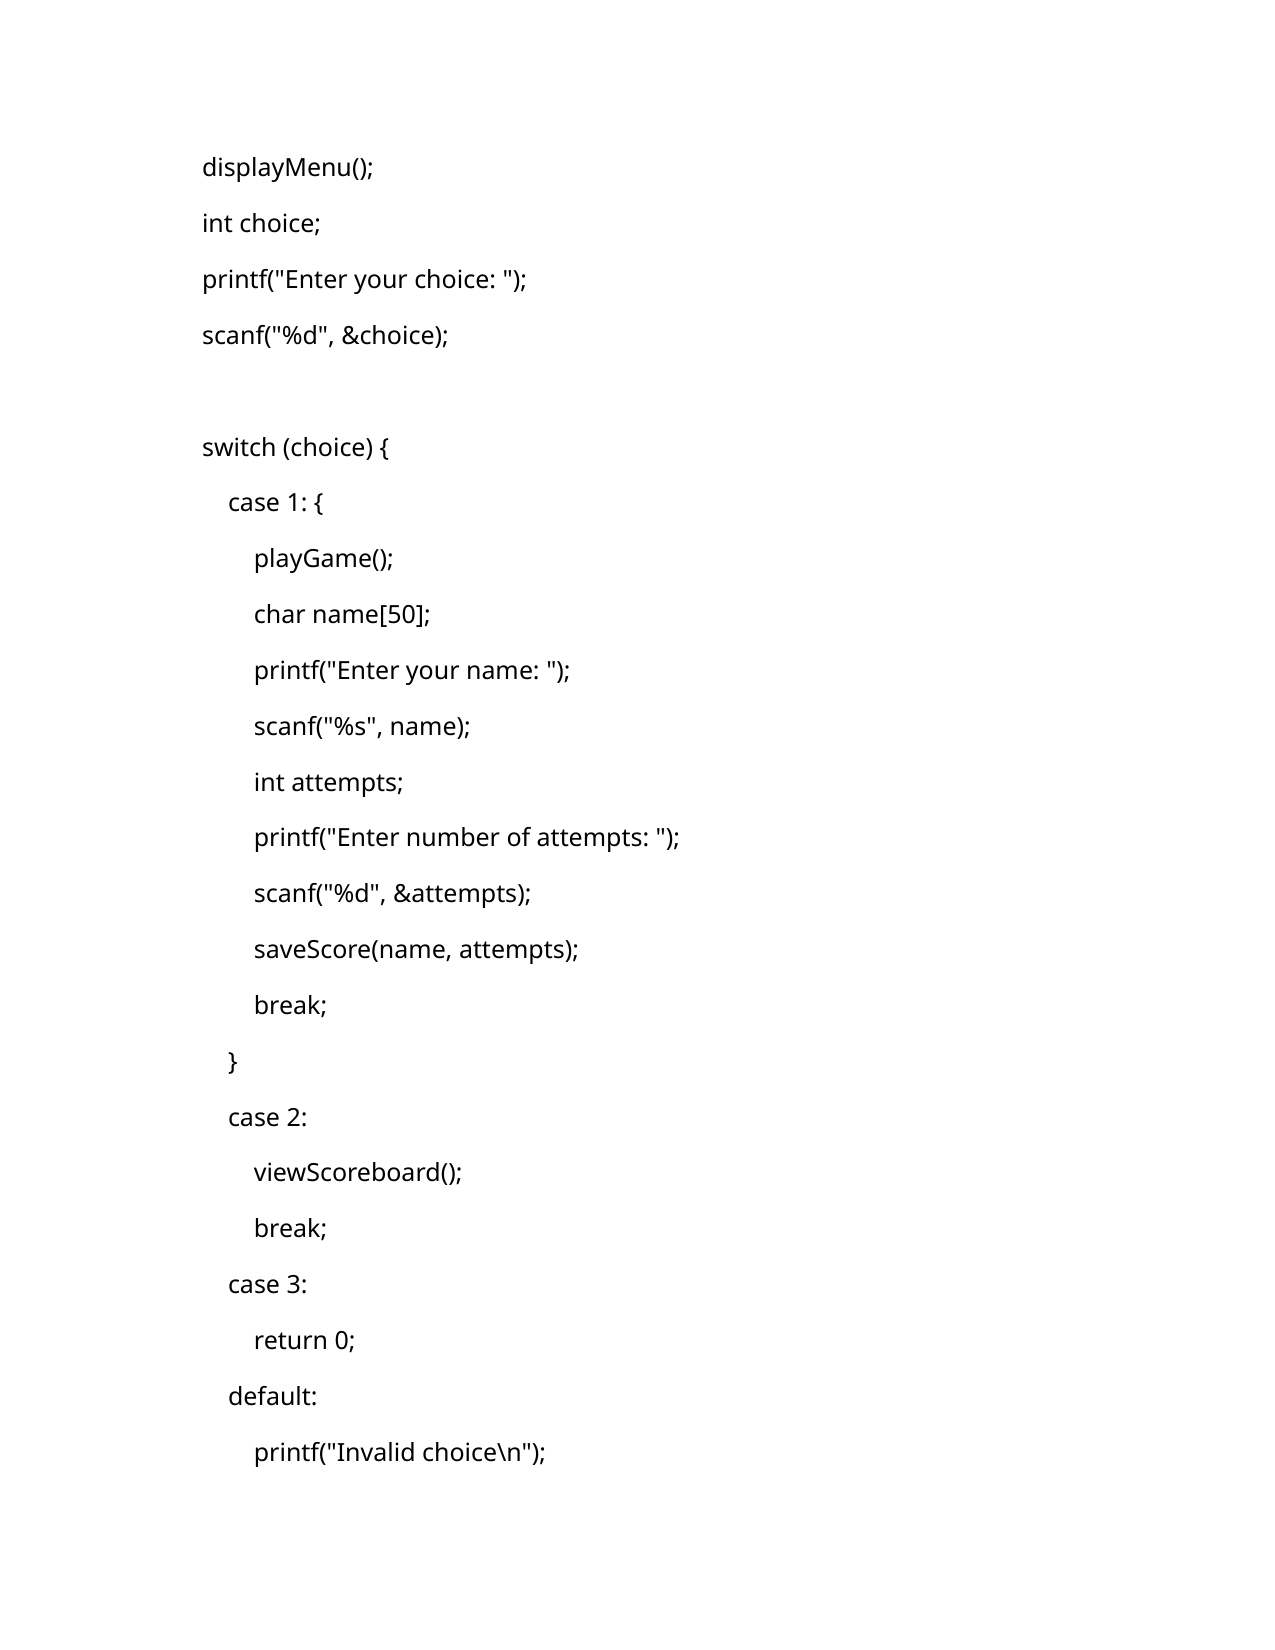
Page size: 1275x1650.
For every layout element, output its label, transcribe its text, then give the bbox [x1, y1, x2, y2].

text int choice; [150, 206, 1125, 240]
text char name[50]; [150, 597, 1125, 631]
text switch (choice) { [150, 429, 1125, 463]
text printf("Enter number of attempts: "); [150, 820, 1125, 854]
text playGame(); [150, 541, 1125, 575]
text printf("Enter your name: "); [150, 652, 1125, 687]
text displayMenu(); [150, 150, 1125, 184]
text int attempts; [150, 764, 1125, 798]
text case 1: { [150, 485, 1125, 519]
text } [150, 1043, 1125, 1077]
text viewScoreboard(); [150, 1155, 1125, 1189]
text printf("Enter your choice: "); [150, 262, 1125, 296]
text scanf("%d", &choice); [150, 317, 1125, 352]
text case 3: [150, 1267, 1125, 1301]
text break; [150, 1211, 1125, 1245]
text saveScore(name, attempts); [150, 932, 1125, 966]
text scanf("%d", &attempts); [150, 876, 1125, 910]
text return 0; [150, 1322, 1125, 1357]
text case 2: [150, 1099, 1125, 1133]
text break; [150, 987, 1125, 1022]
text printf("Invalid choice\n"); [150, 1434, 1125, 1468]
text default: [150, 1378, 1125, 1412]
text scanf("%s", name); [150, 708, 1125, 742]
